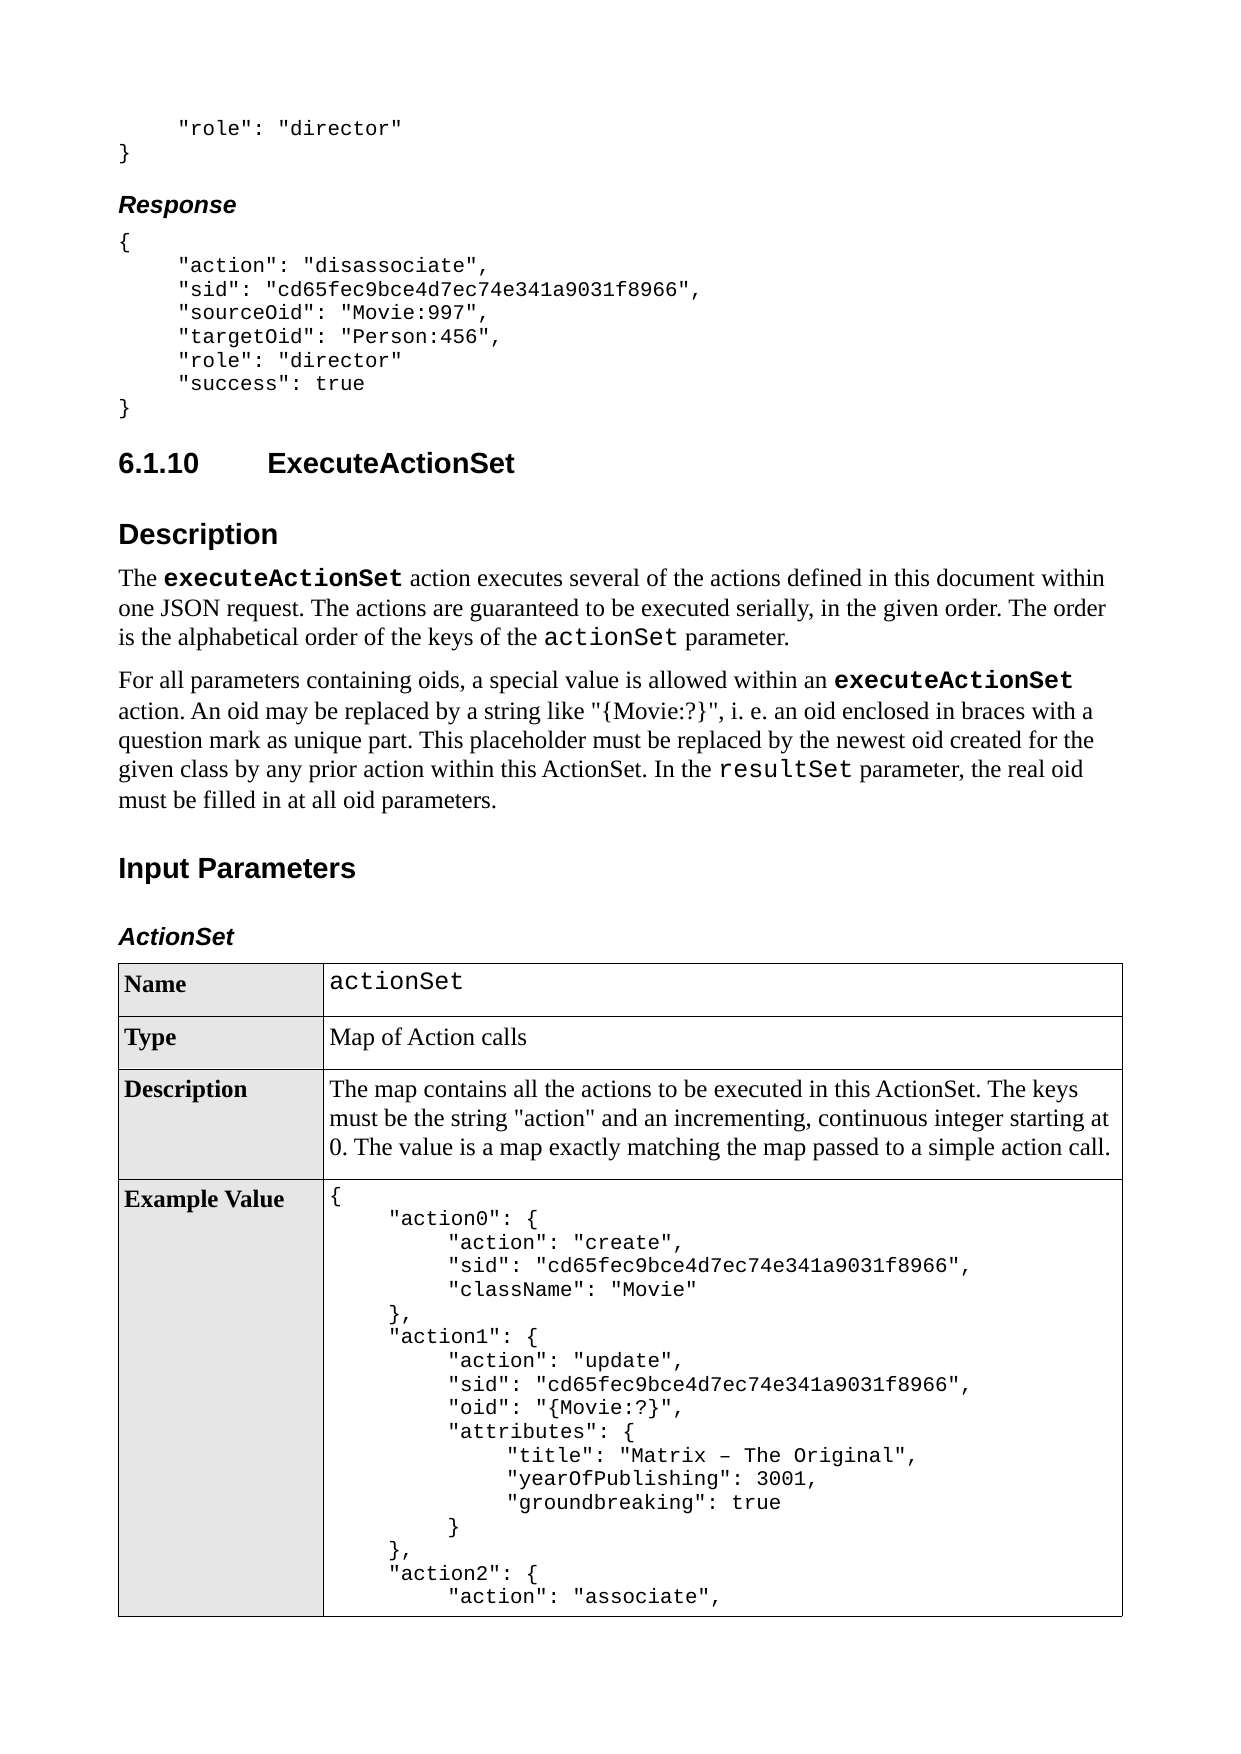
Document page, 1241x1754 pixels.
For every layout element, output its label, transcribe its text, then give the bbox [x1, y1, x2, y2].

text "action": "disassociate", [118, 255, 1122, 279]
table_header actionSet [324, 964, 1122, 1016]
text } [118, 397, 1122, 421]
table_cell { "action0": { "action": "create", "sid": "cd65fec9bce4d7ec74e341a9031f8966", "className": "Movie" }, "action1": { "action": "update", "sid": "cd65fec9bce4d7ec74e341a9031f8966", "oid": "{Movie:?}", "attributes": { "title": "Matrix – The Original", "yearOfPublishing": 3001, "groundbreaking": true } }, "action2": { "action": "associate", [324, 1180, 1122, 1616]
text Response [118, 190, 1122, 219]
text "sourceOid": "Movie:997", [118, 302, 1122, 326]
text Description [118, 517, 1122, 550]
subtitle ExecuteActionSet [118, 446, 1122, 479]
text "success": true [118, 373, 1122, 397]
table_header Name [119, 964, 323, 1016]
text "targetOid": "Person:456", [118, 326, 1122, 350]
table_cell Map of Action calls [324, 1017, 1122, 1068]
text "sid": "cd65fec9bce4d7ec74e341a9031f8966", [118, 279, 1122, 302]
text For all parameters containing oids, a special value is allowed within an executeActionSet action. An oid may be replaced by a string like "{Movie:?}", i. e. an oid enclosed in braces with a question mark as unique part. This placeholder must be replaced by the newest oid created for the given class by any prior action within this ActionSet. In the resultSet parameter, the real oid must be filled in at all oid parameters. [118, 666, 1122, 813]
text ActionSet [118, 922, 1122, 951]
table_cell The map contains all the actions to be executed in this ActionSet. The keys must be the string "action" and an incrementing, continuous integer starting at 0. The value is a map exactly matching the map passed to a simple action call. [324, 1070, 1122, 1179]
table_cell Type [119, 1017, 323, 1068]
text Input Parameters [118, 851, 1122, 884]
text "role": "director" [118, 350, 1122, 373]
text The executeActionSet action executes several of the actions defined in this document within one JSON request. The actions are guaranteed to be executed serially, in the given order. The order is the alphabetical order of the keys of the actionSet parameter. [118, 563, 1122, 653]
table_cell Description [119, 1070, 323, 1179]
text } [118, 142, 1122, 165]
table_cell Example Value [119, 1180, 323, 1616]
text { [118, 231, 1122, 255]
text "role": "director" [118, 118, 1122, 142]
